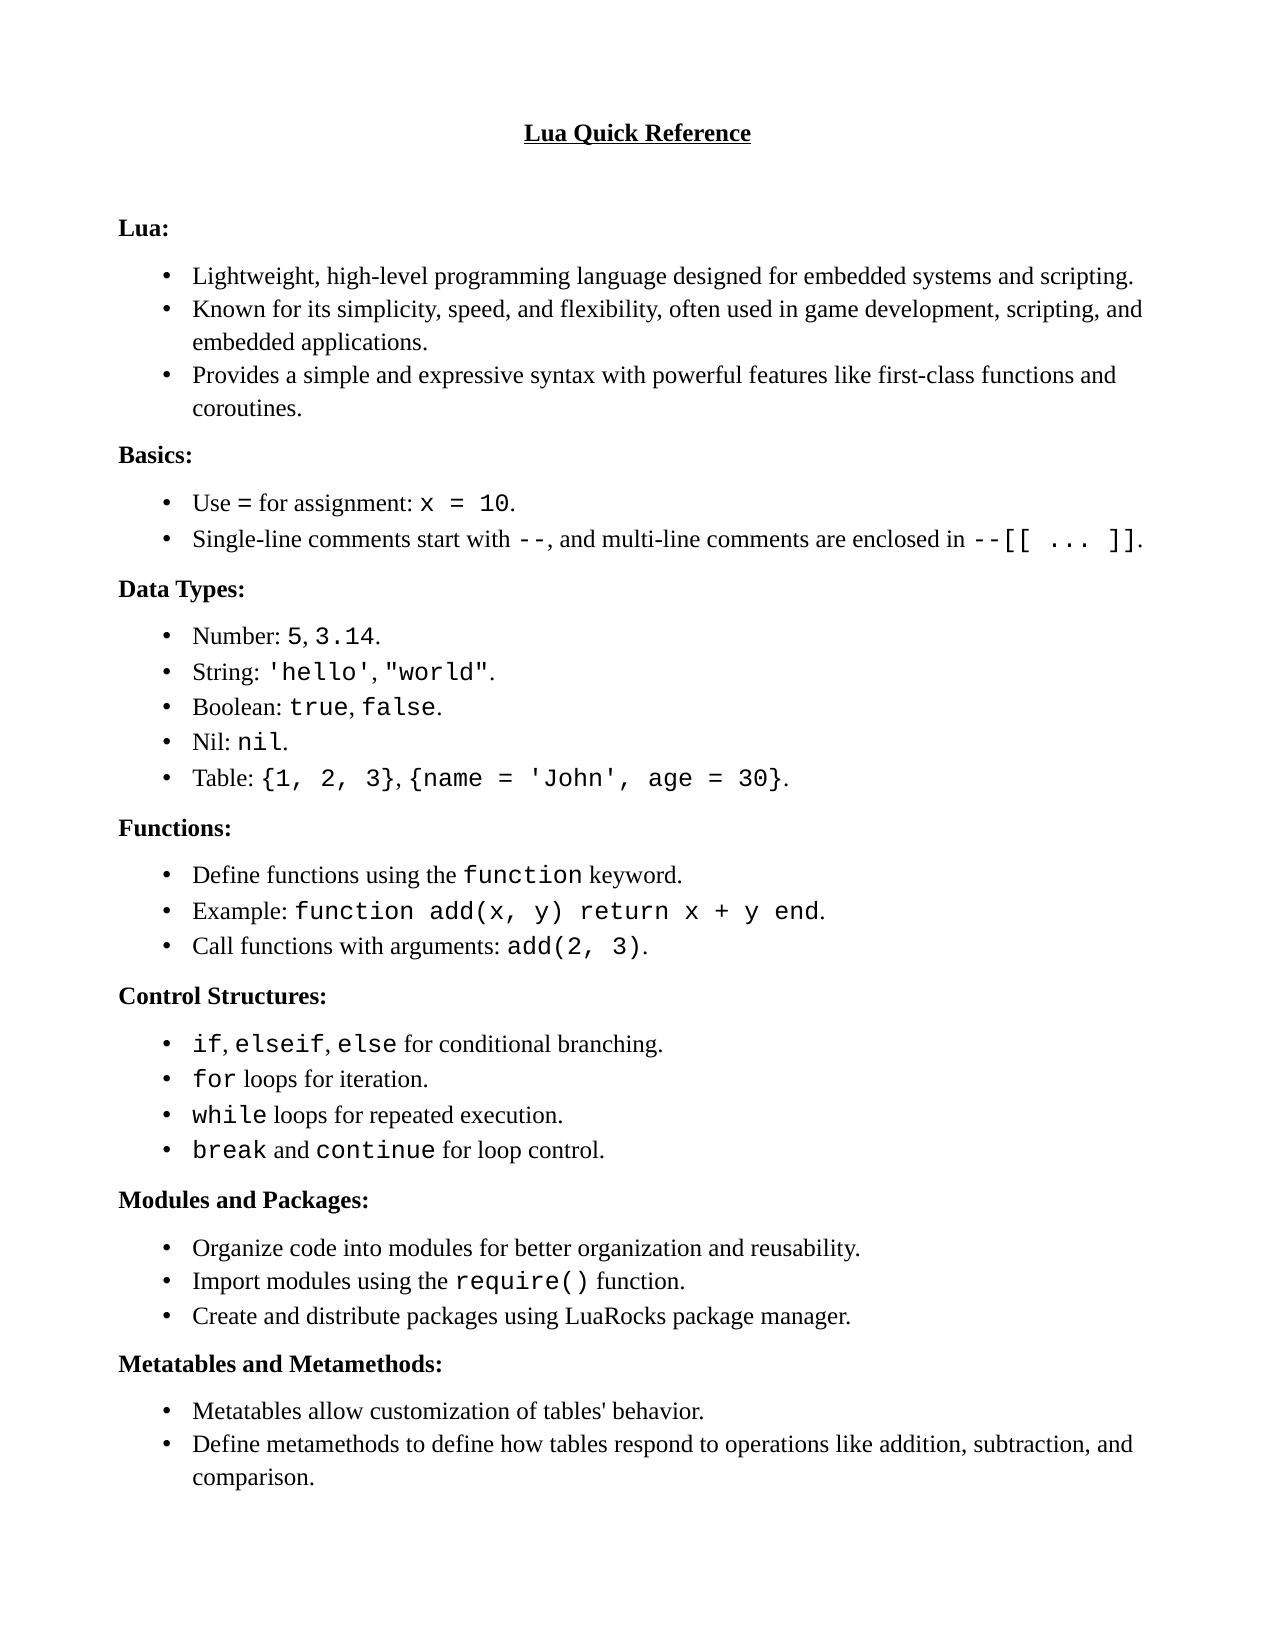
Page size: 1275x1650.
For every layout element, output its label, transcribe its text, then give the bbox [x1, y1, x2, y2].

list Metatables allow customization of tables' behavior. [162, 1396, 1157, 1425]
list Example: function add(x, y) return x + y end. [162, 896, 1157, 927]
text Functions: [118, 813, 1157, 842]
list Nil: nil. [162, 727, 1157, 758]
list String: 'hello', "world". [162, 657, 1157, 687]
text Basics: [118, 441, 1157, 469]
list for loops for iteration. [162, 1064, 1157, 1095]
list Provides a simple and expressive syntax with powerful features like first-class functions and coroutines. [162, 360, 1157, 422]
list Call functions with arguments: add(2, 3). [162, 931, 1157, 962]
list Define functions using the function keyword. [162, 861, 1157, 891]
list Single-line comments start with --, and multi-line comments are enclosed in --[[ ... ]]. [162, 524, 1157, 554]
text Data Types: [118, 574, 1157, 602]
list Table: {1, 2, 3}, {name = 'John', age = 30}. [162, 763, 1157, 794]
list Lightweight, high-level programming language designed for embedded systems and scripting. [162, 261, 1157, 290]
list Create and distribute packages using LuaRocks package manager. [162, 1301, 1157, 1330]
list Number: 5, 3.14. [162, 621, 1157, 652]
list Organize code into modules for better organization and reusability. [162, 1233, 1157, 1262]
text Metatables and Metamethods: [118, 1349, 1157, 1378]
list while loops for repeated execution. [162, 1100, 1157, 1131]
list Define metamethods to define how tables respond to operations like addition, subtraction, and comparison. [162, 1429, 1157, 1491]
text Lua Quick Reference [118, 118, 1157, 147]
text Control Structures: [118, 981, 1157, 1010]
list if, elseif, else for conditional branching. [162, 1029, 1157, 1060]
list Known for its simplicity, speed, and flexibility, often used in game development, scripting, and embedded applications. [162, 294, 1157, 356]
text Lua: [118, 213, 1157, 242]
list Import modules using the require() function. [162, 1266, 1157, 1297]
list Boolean: true, false. [162, 692, 1157, 723]
list Use = for assignment: x = 10. [162, 488, 1157, 519]
text Modules and Packages: [118, 1185, 1157, 1214]
list break and continue for loop control. [162, 1135, 1157, 1166]
